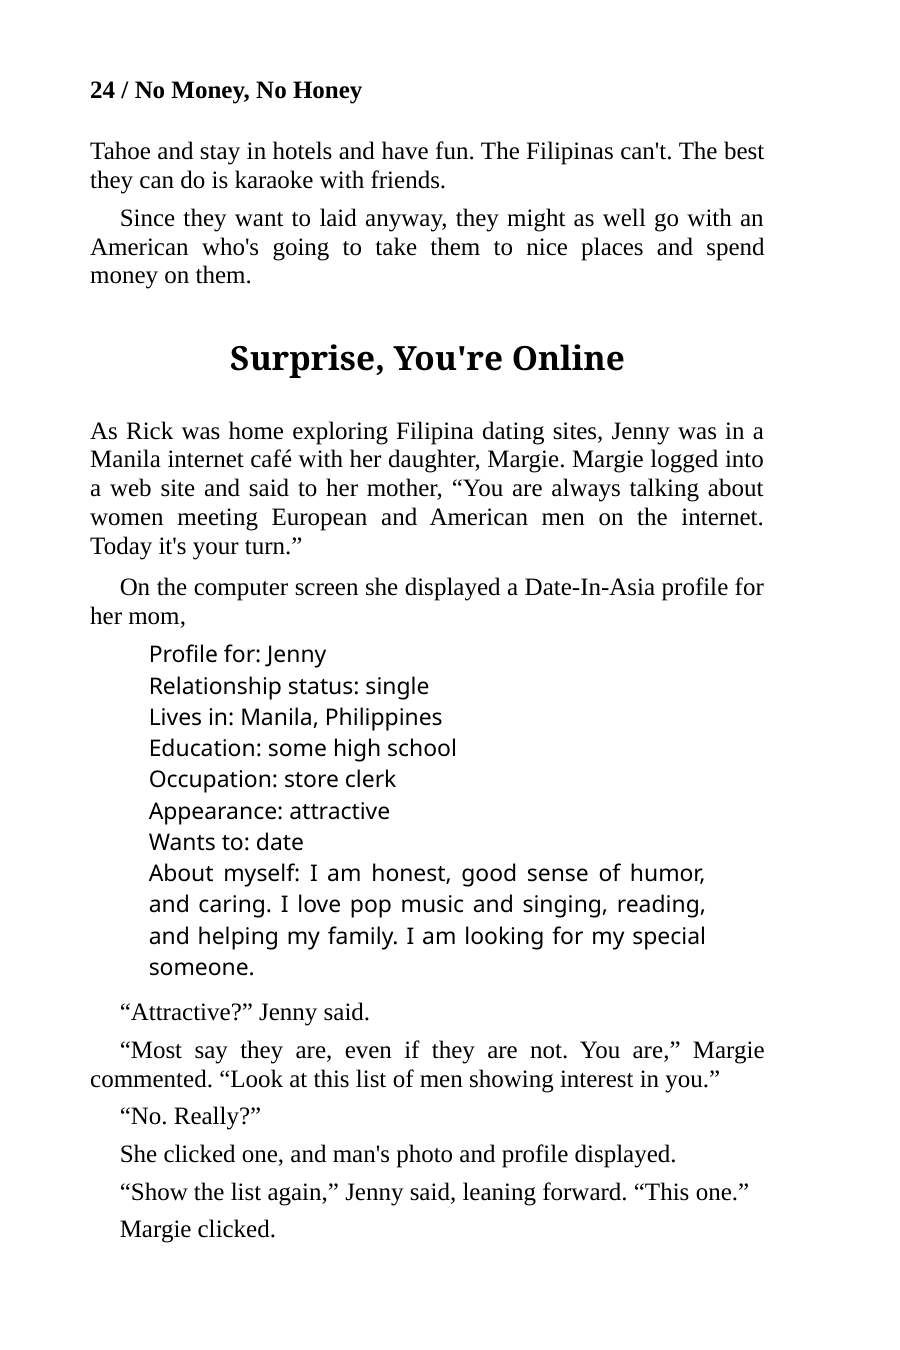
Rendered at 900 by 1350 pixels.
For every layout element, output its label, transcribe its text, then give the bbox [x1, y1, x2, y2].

subtitle Surprise, You're Online [90, 334, 765, 380]
text “No. Really?” [90, 1101, 765, 1130]
text Relationship status: single [148, 670, 706, 701]
text On the computer screen she displayed a Date-In-Asia profile for her mom, [90, 572, 765, 629]
text “Show the list again,” Jenny said, leaning forward. “This one.” [90, 1177, 765, 1206]
text About myself: I am honest, good sense of humor, and caring. I love pop music and singing, reading, and helping my family. I am looking for my special someone. [148, 857, 706, 982]
text Since they want to laid anyway, they might as well go with an American who's going to take them to nice places and spend money on them. [90, 203, 765, 289]
text Profile for: Jenny [148, 638, 706, 670]
text Margie clicked. [90, 1214, 765, 1243]
text As Rick was home exploring Filipina dating sites, Jenny was in a Manila internet café with her daughter, Margie. Margie logged into a web site and said to her mother, “You are always talking about women meeting European and American men on the internet. Today it's your turn.” [90, 416, 765, 559]
text Appearance: attractive [148, 795, 706, 826]
text “Most say they are, even if they are not. You are,” Margie commented. “Look at this list of men showing interest in you.” [90, 1035, 765, 1092]
text Lives in: Manila, Philippines [148, 701, 706, 732]
text She clicked one, and man's photo and profile displayed. [90, 1139, 765, 1168]
text Wants to: date [148, 826, 706, 857]
text Occupation: store clerk [148, 763, 706, 795]
text Tahoe and stay in hotels and have fun. The Filipinas can't. The best they can do is karaoke with friends. [90, 137, 765, 194]
text “Attractive?” Jenny said. [90, 997, 765, 1026]
text Education: some high school [148, 732, 706, 763]
